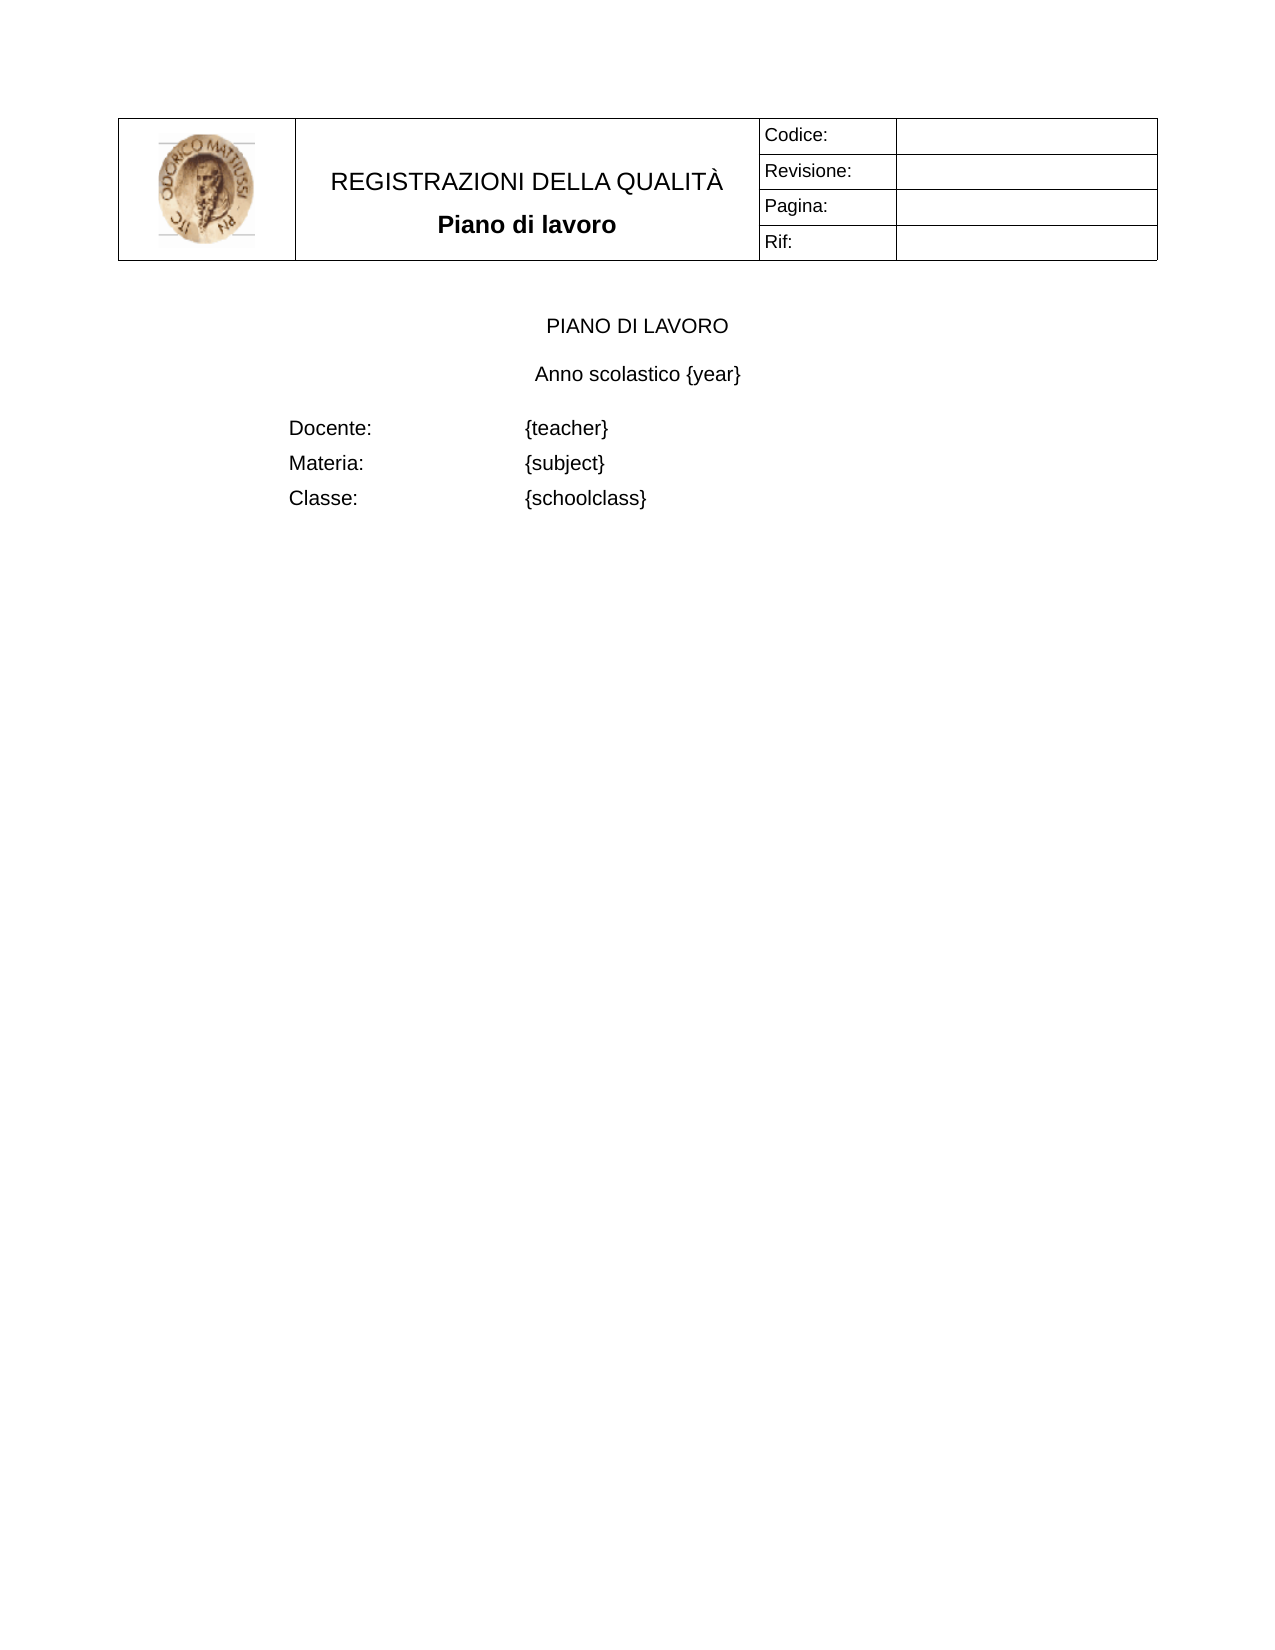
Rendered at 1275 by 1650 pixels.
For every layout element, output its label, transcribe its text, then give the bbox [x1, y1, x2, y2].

table_header Docente: [283, 410, 519, 445]
table_header {teacher} [519, 410, 992, 445]
table_cell {schoolclass} [519, 480, 992, 516]
table_cell {subject} [519, 445, 992, 480]
table_cell Materia: [283, 445, 519, 480]
text Anno scolastico {year} [118, 362, 1157, 386]
picture [158, 133, 255, 248]
text PIANO DI LAVORO [118, 314, 1157, 338]
table_cell Classe: [283, 480, 519, 516]
